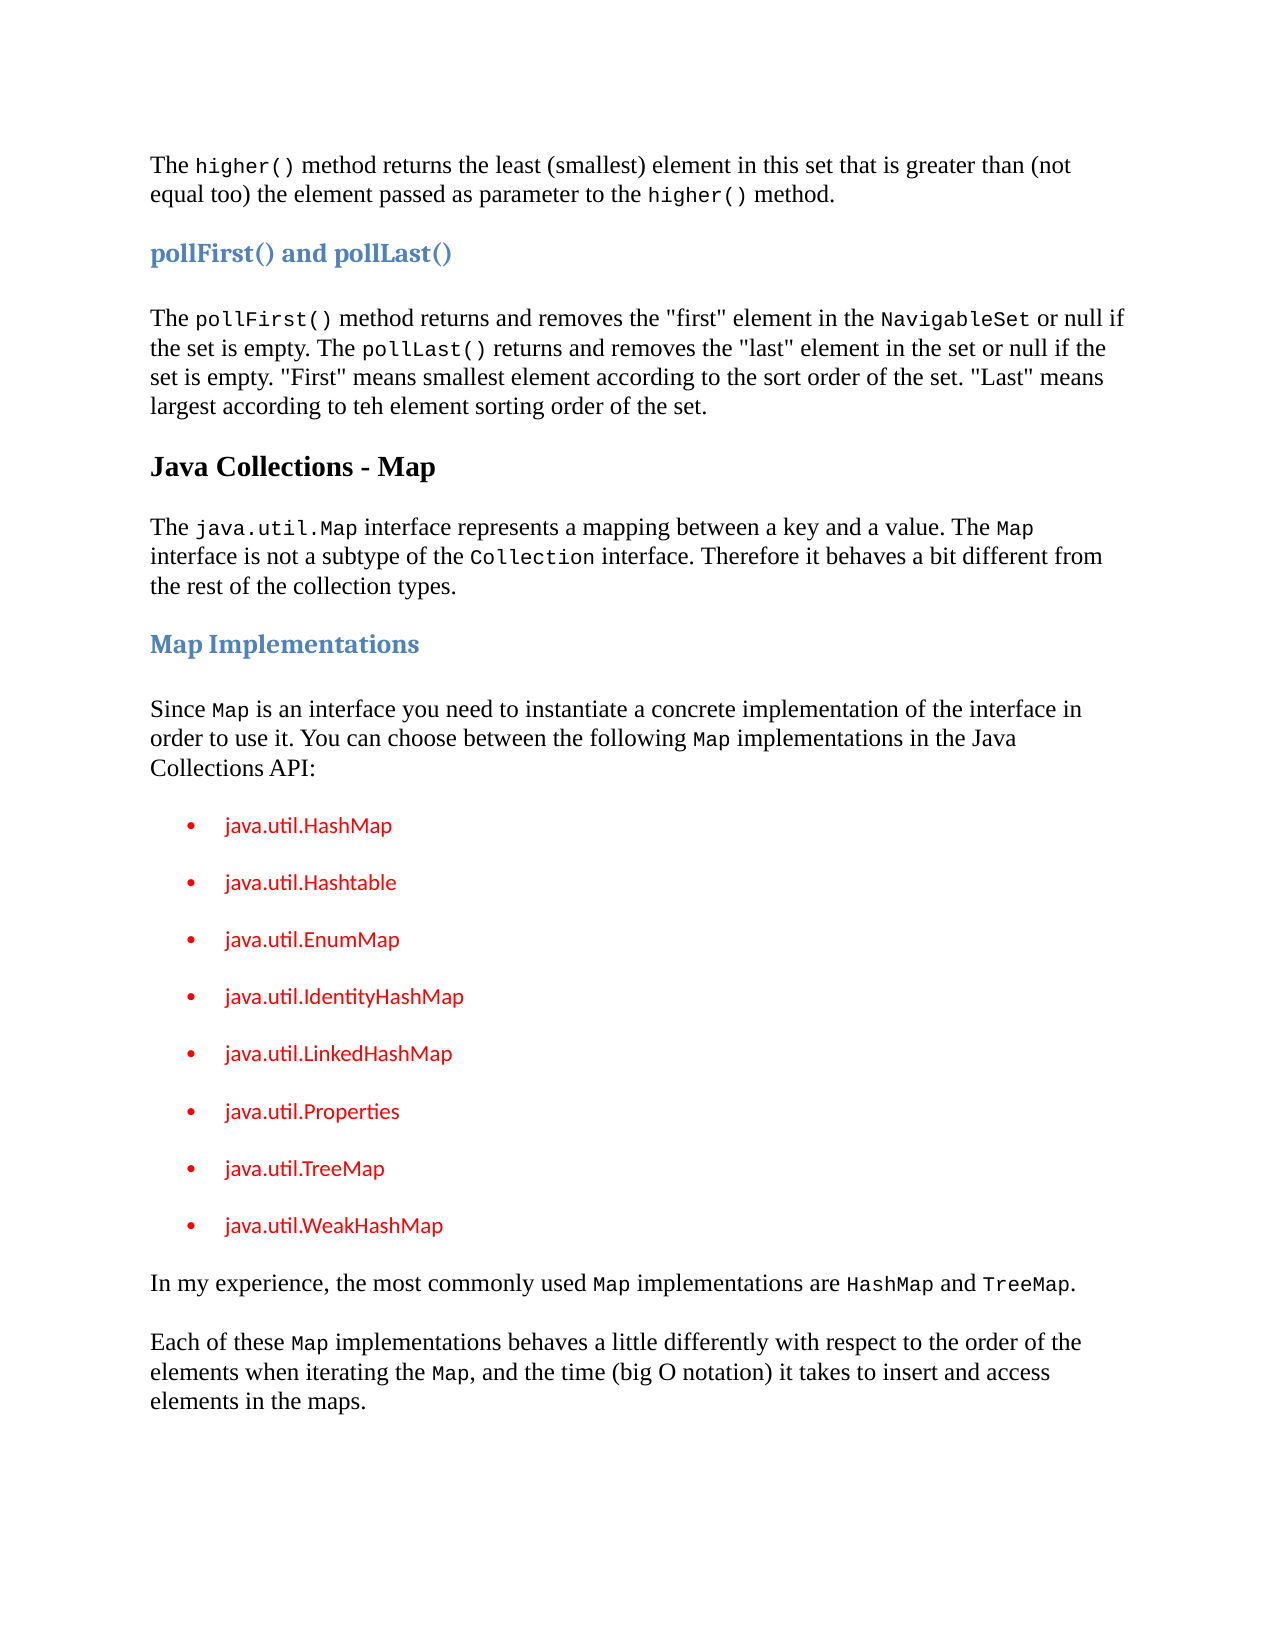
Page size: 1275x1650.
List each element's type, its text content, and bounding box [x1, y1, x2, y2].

text Each of these Map implementations behaves a little differently with respect to the order of the elements when iterating the Map, and the time (big O notation) it takes to insert and access elements in the maps. [150, 1327, 1125, 1415]
text The higher() method returns the least (smallest) element in this set that is greater than (not equal too) the element passed as parameter to the higher() method. [150, 150, 1125, 209]
text In my experience, the most commonly used Map implementations are HashMap and TreeMap. [150, 1268, 1125, 1298]
list java.util.Hashtable [187, 868, 1125, 896]
text The java.util.Map interface represents a mapping between a key and a value. The Map interface is not a subtype of the Collection interface. Therefore it behaves a bit different from the rest of the collection types. [150, 512, 1125, 600]
text Since Map is an interface you need to instantiate a concrete implementation of the interface in order to use it. You can choose between the following Map implementations in the Java Collections API: [150, 694, 1125, 782]
list java.util.LinkedHashMap [187, 1039, 1125, 1068]
list java.util.WeakHashMap [187, 1211, 1125, 1239]
list java.util.IdentityHashMap [187, 982, 1125, 1010]
subtitle pollFirst() and pollLast() [150, 238, 1125, 269]
list java.util.TreeMap [187, 1154, 1125, 1182]
text The pollFirst() method returns and removes the "first" element in the NavigableSet or null if the set is empty. The pollLast() returns and removes the "last" element in the set or null if the set is empty. "First" means smallest element according to the sort order of the set. "Last" means largest according to teh element sorting order of the set. [150, 303, 1125, 420]
subtitle Java Collections - Map [150, 449, 1125, 483]
list java.util.Properties [187, 1097, 1125, 1125]
list java.util.EnumMap [187, 925, 1125, 953]
list java.util.HashMap [187, 811, 1125, 839]
subtitle Map Implementations [150, 629, 1125, 660]
